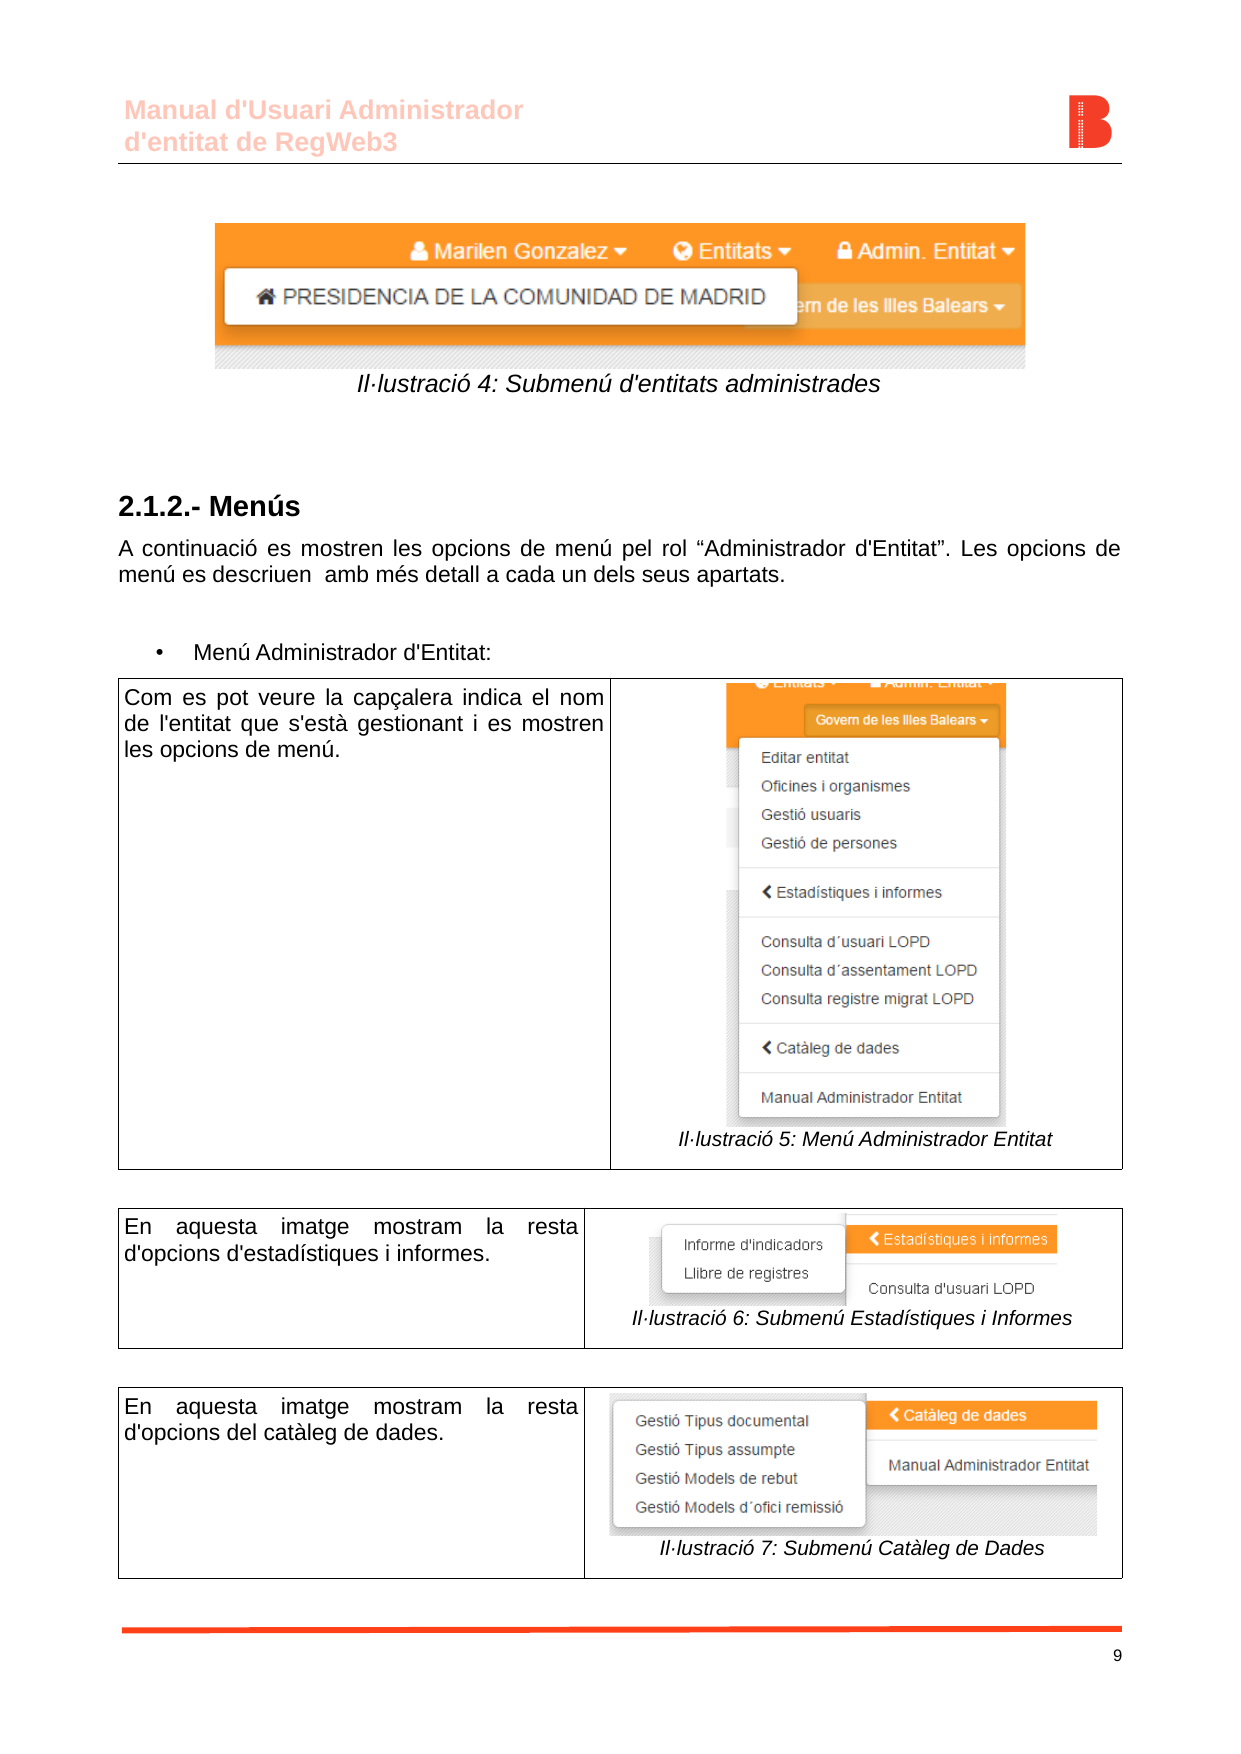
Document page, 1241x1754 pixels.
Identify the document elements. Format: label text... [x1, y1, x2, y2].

table_header Il·lustració 6: Submenú Estadístiques i Informes [585, 1209, 1122, 1348]
table_header [611, 679, 1122, 683]
picture [726, 683, 1007, 1127]
table_header En aquesta imatge mostram la resta d'opcions del catàleg de dades. [119, 1388, 584, 1577]
subtitle Menús [118, 489, 1122, 522]
text Il·lustració 4: Submenú d'entitats administrades [118, 223, 1122, 397]
text A continuació es mostren les opcions de menú pel rol “Administrador d'Entitat”. Les opcions de menú es descriuen amb més detall a cada un dels seus apartats. [118, 535, 1122, 587]
table_header Com es pot veure la capçalera indica el nom de l'entitat que s'està gestionant i es mostren les opcions de menú. [119, 679, 610, 1168]
table_header Il·lustració 7: Submenú Catàleg de Dades [585, 1388, 1122, 1577]
table_header Il·lustració 5: Menú Administrador Entitat [611, 684, 1122, 1168]
picture [214, 223, 1026, 369]
list Menú Administrador d'Entitat: [156, 639, 1122, 665]
picture [1063, 94, 1117, 150]
table_header En aquesta imatge mostram la resta d'opcions d'estadístiques i informes. [119, 1209, 584, 1348]
picture [609, 1393, 1098, 1536]
picture [649, 1213, 1058, 1306]
